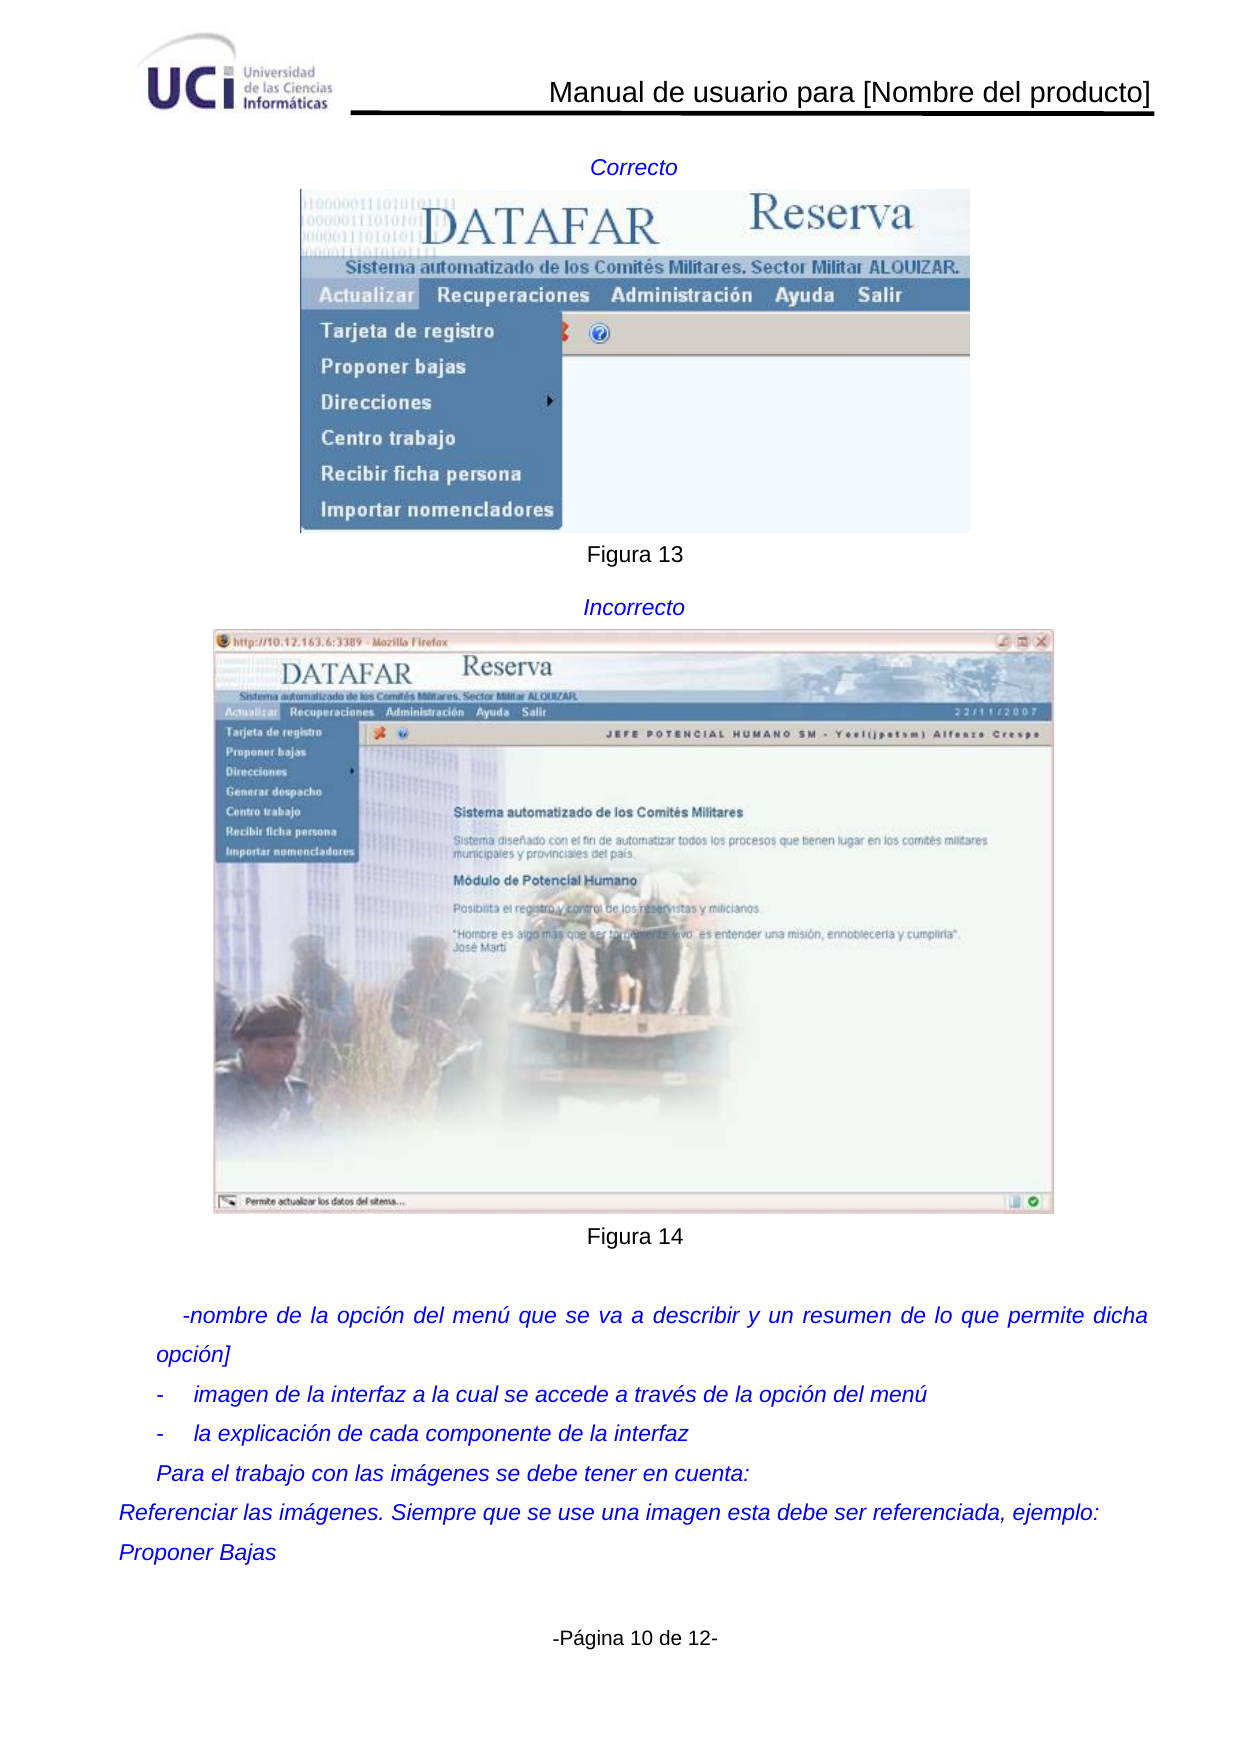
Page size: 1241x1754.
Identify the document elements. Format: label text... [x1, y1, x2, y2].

text Correcto [118, 154, 1152, 180]
picture [300, 189, 970, 533]
text Incorrecto [118, 594, 1152, 620]
picture [130, 25, 340, 124]
text Figura 14 [118, 1223, 1152, 1249]
text Para el trabajo con las imágenes se debe tener en cuenta: [156, 1459, 1152, 1486]
text Proponer Bajas [118, 1538, 1152, 1565]
text Figura 13 [118, 541, 1152, 568]
list la explicación de cada componente de la interfaz [156, 1420, 1152, 1446]
list imagen de la interfaz a la cual se accede a través de la opción del menú [156, 1381, 1152, 1407]
text Referenciar las imágenes. Siempre que se use una imagen esta debe ser referenciada, ejemplo: [118, 1499, 1152, 1525]
picture [213, 629, 1057, 1214]
text -nombre de la opción del menú que se va a describir y un resumen de lo que permite dicha opción] [156, 1302, 1152, 1367]
